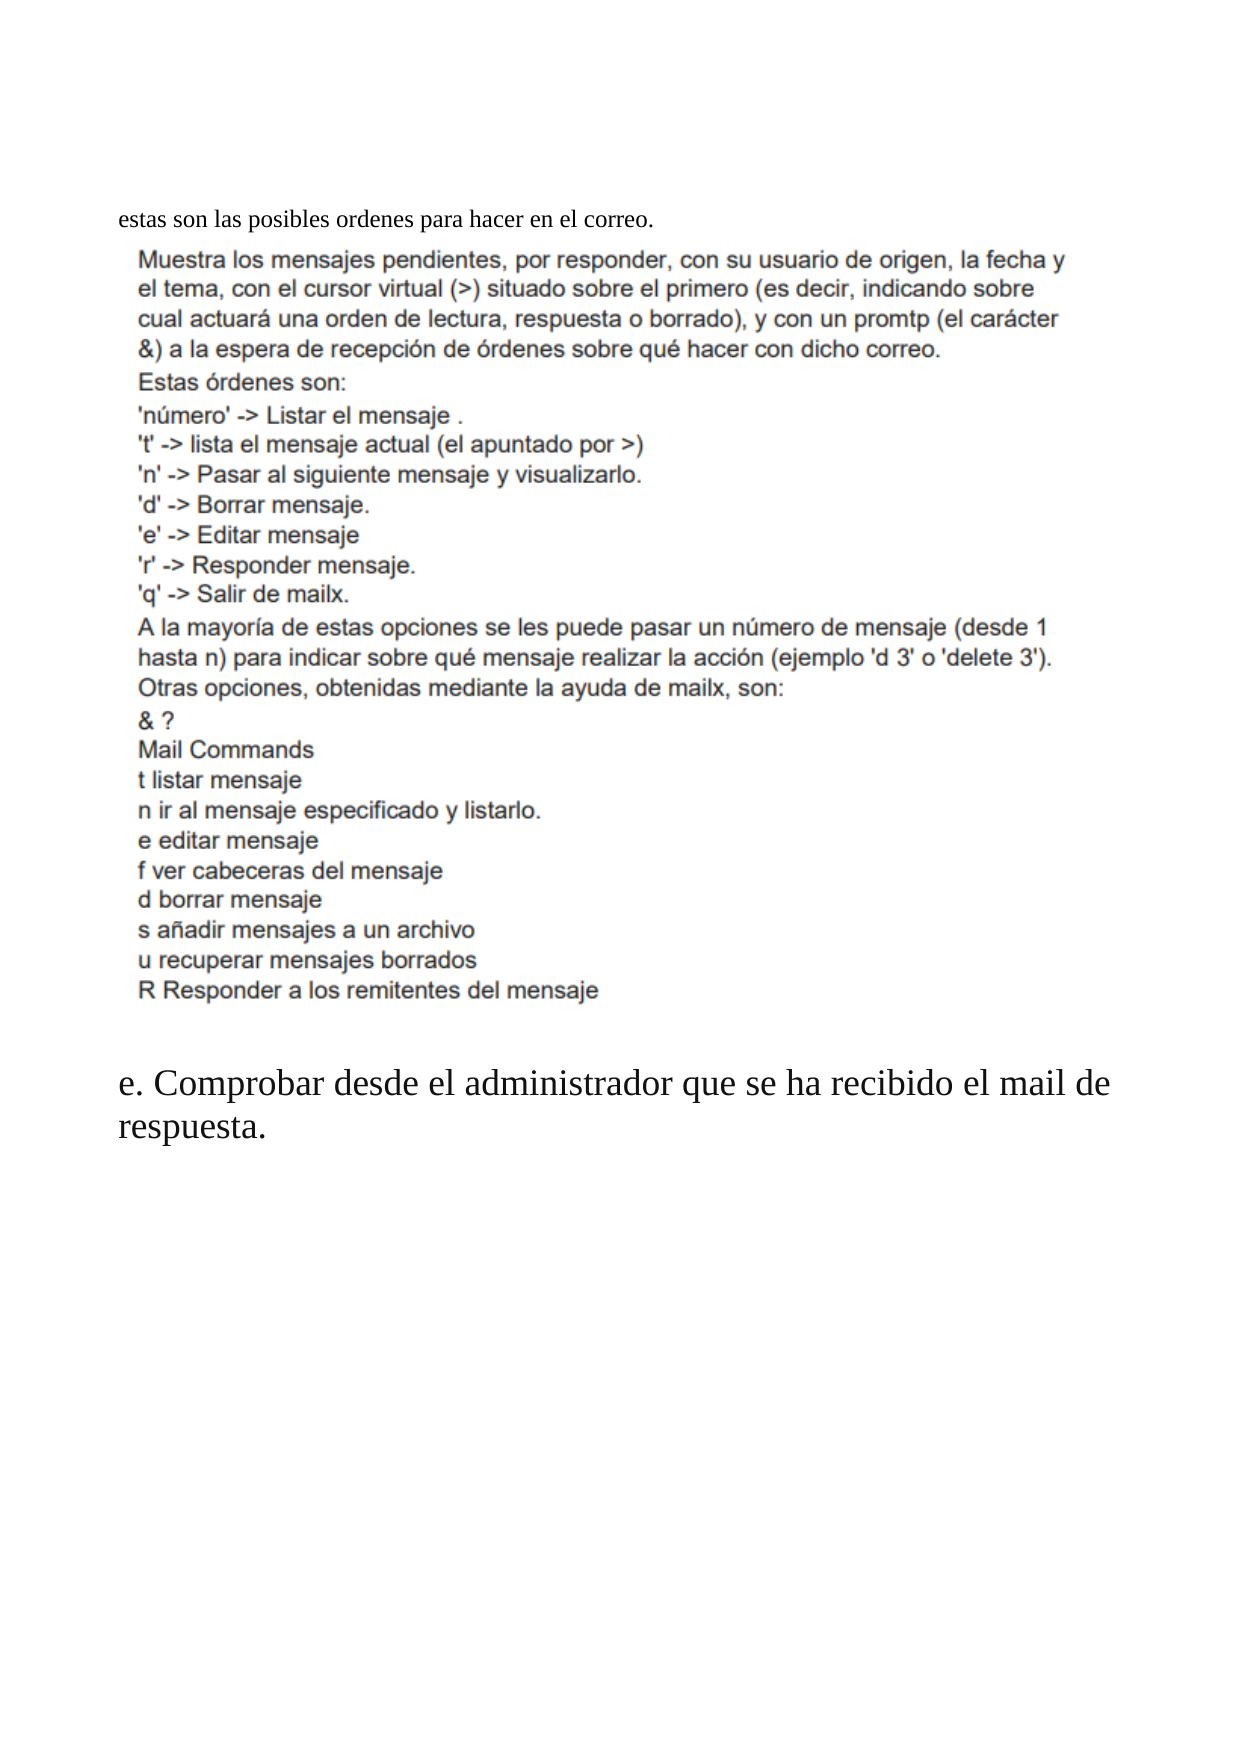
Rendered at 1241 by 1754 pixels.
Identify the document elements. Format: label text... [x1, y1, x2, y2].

text estas son las posibles ordenes para hacer en el correo. [118, 204, 1122, 233]
picture [118, 242, 1123, 1032]
text e. Comprobar desde el administrador que se ha recibido el mail de respuesta. [118, 1060, 1122, 1146]
